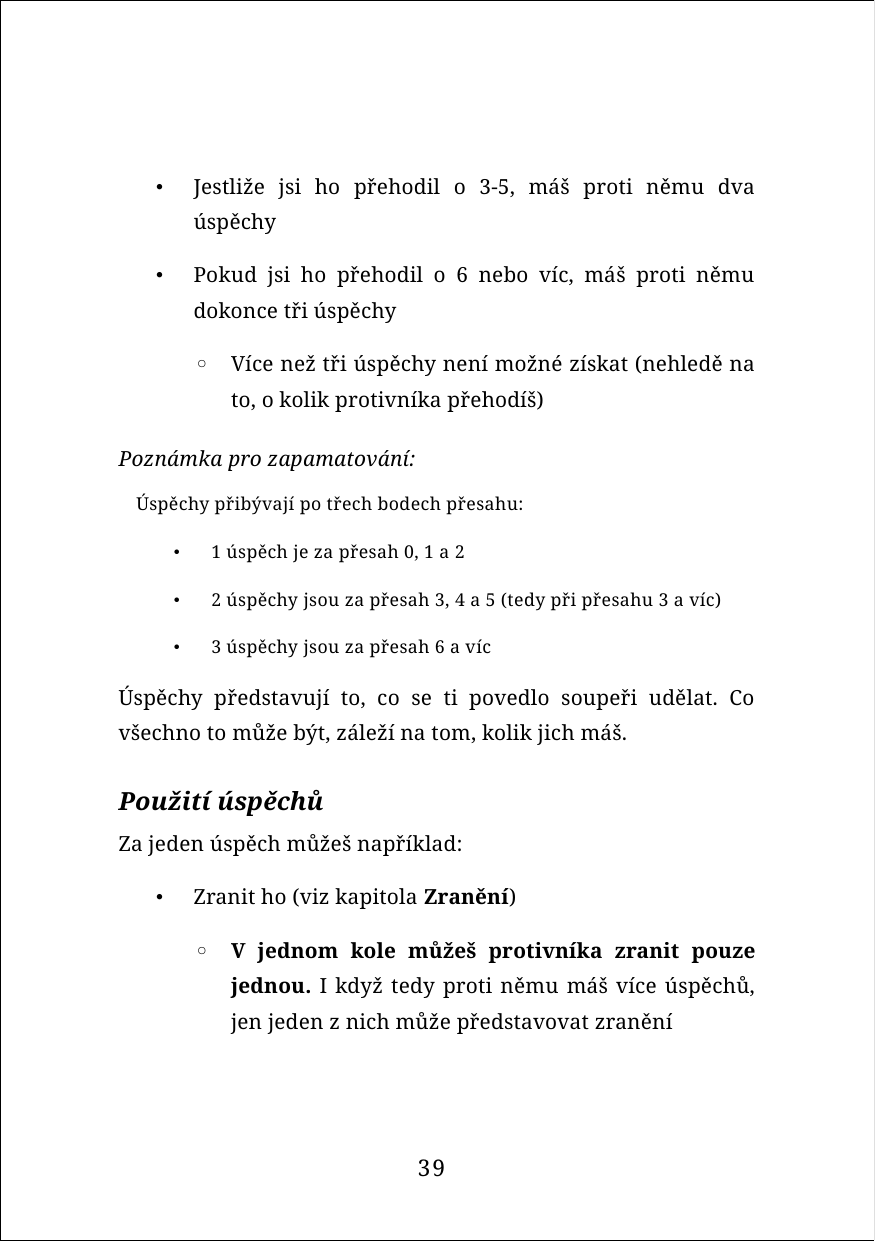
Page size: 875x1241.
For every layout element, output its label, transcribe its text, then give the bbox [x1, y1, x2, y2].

list Zranit ho (viz kapitola Zranění) [156, 882, 756, 911]
list Více než tři úspěchy není možné získat (nehledě na to, o kolik protivníka přehodíš) [193, 349, 756, 413]
text Úspěchy představují to, co se ti povedlo soupeři udělat. Co všechno to může být, záleží na tom, kolik jich máš. [118, 683, 756, 747]
list 1 úspěch je za přesah 0, 1 a 2 [173, 539, 756, 563]
list 2 úspěchy jsou za přesah 3, 4 a 5 (tedy při přesahu 3 a víc) [173, 587, 756, 611]
list V jednom kole můžeš protivníka zranit pouze jednou. I když tedy proti němu máš více úspěchů, jen jeden z nich může představovat zranění [193, 936, 756, 1035]
text Poznámka pro zapamatování: [118, 444, 756, 472]
text Za jeden úspěch můžeš například: [118, 829, 756, 858]
list Jestliže jsi ho přehodil o 3-5, máš proti němu dva úspěchy [156, 172, 756, 236]
subtitle Použití úspěchů [118, 783, 756, 817]
list 3 úspěchy jsou za přesah 6 a víc [173, 635, 756, 659]
list Pokud jsi ho přehodil o 6 nebo víc, máš proti němu dokonce tři úspěchy [156, 261, 756, 324]
text Úspěchy přibývají po třech bodech přesahu: [136, 491, 756, 515]
